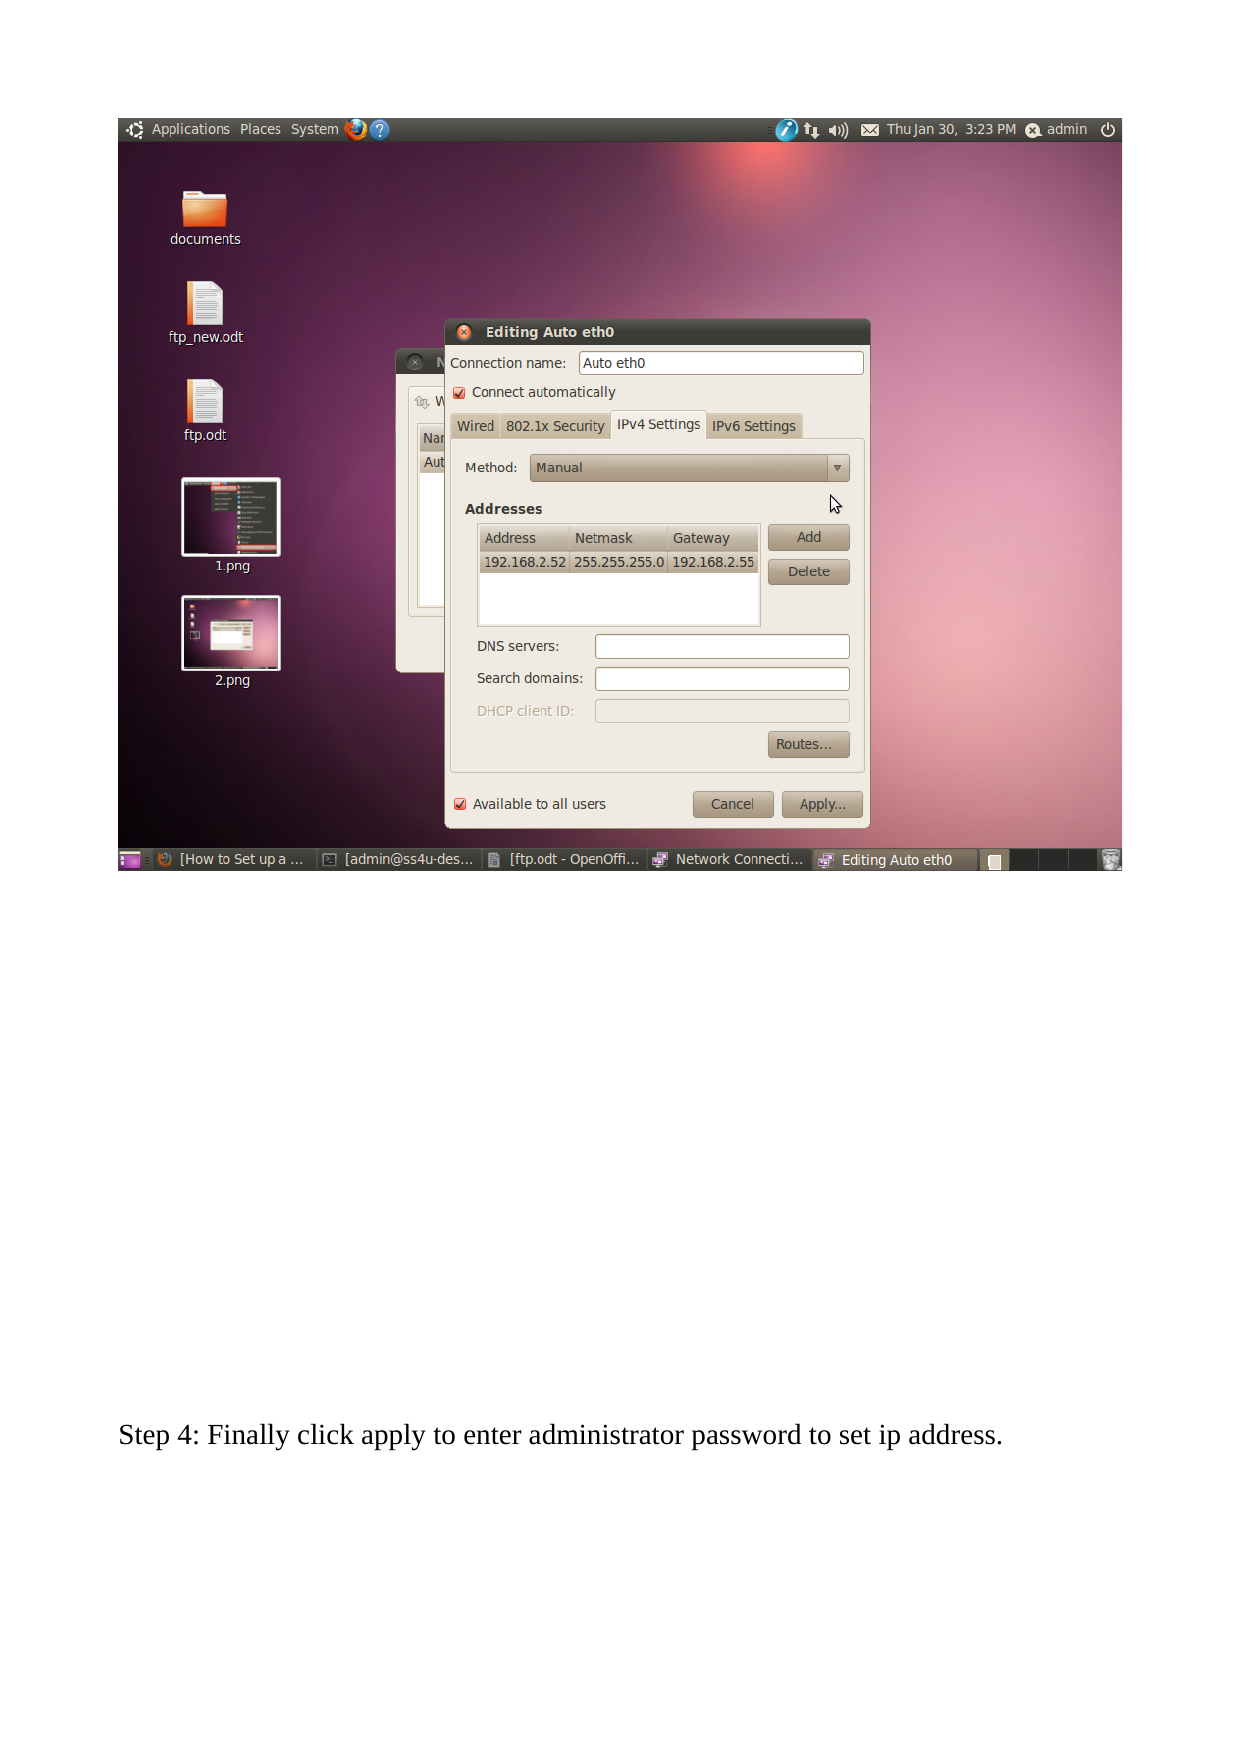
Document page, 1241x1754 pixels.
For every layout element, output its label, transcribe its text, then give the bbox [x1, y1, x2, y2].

text Step 4: Finally click apply to enter administrator password to set ip address. [118, 1417, 1122, 1451]
picture [118, 118, 1123, 871]
